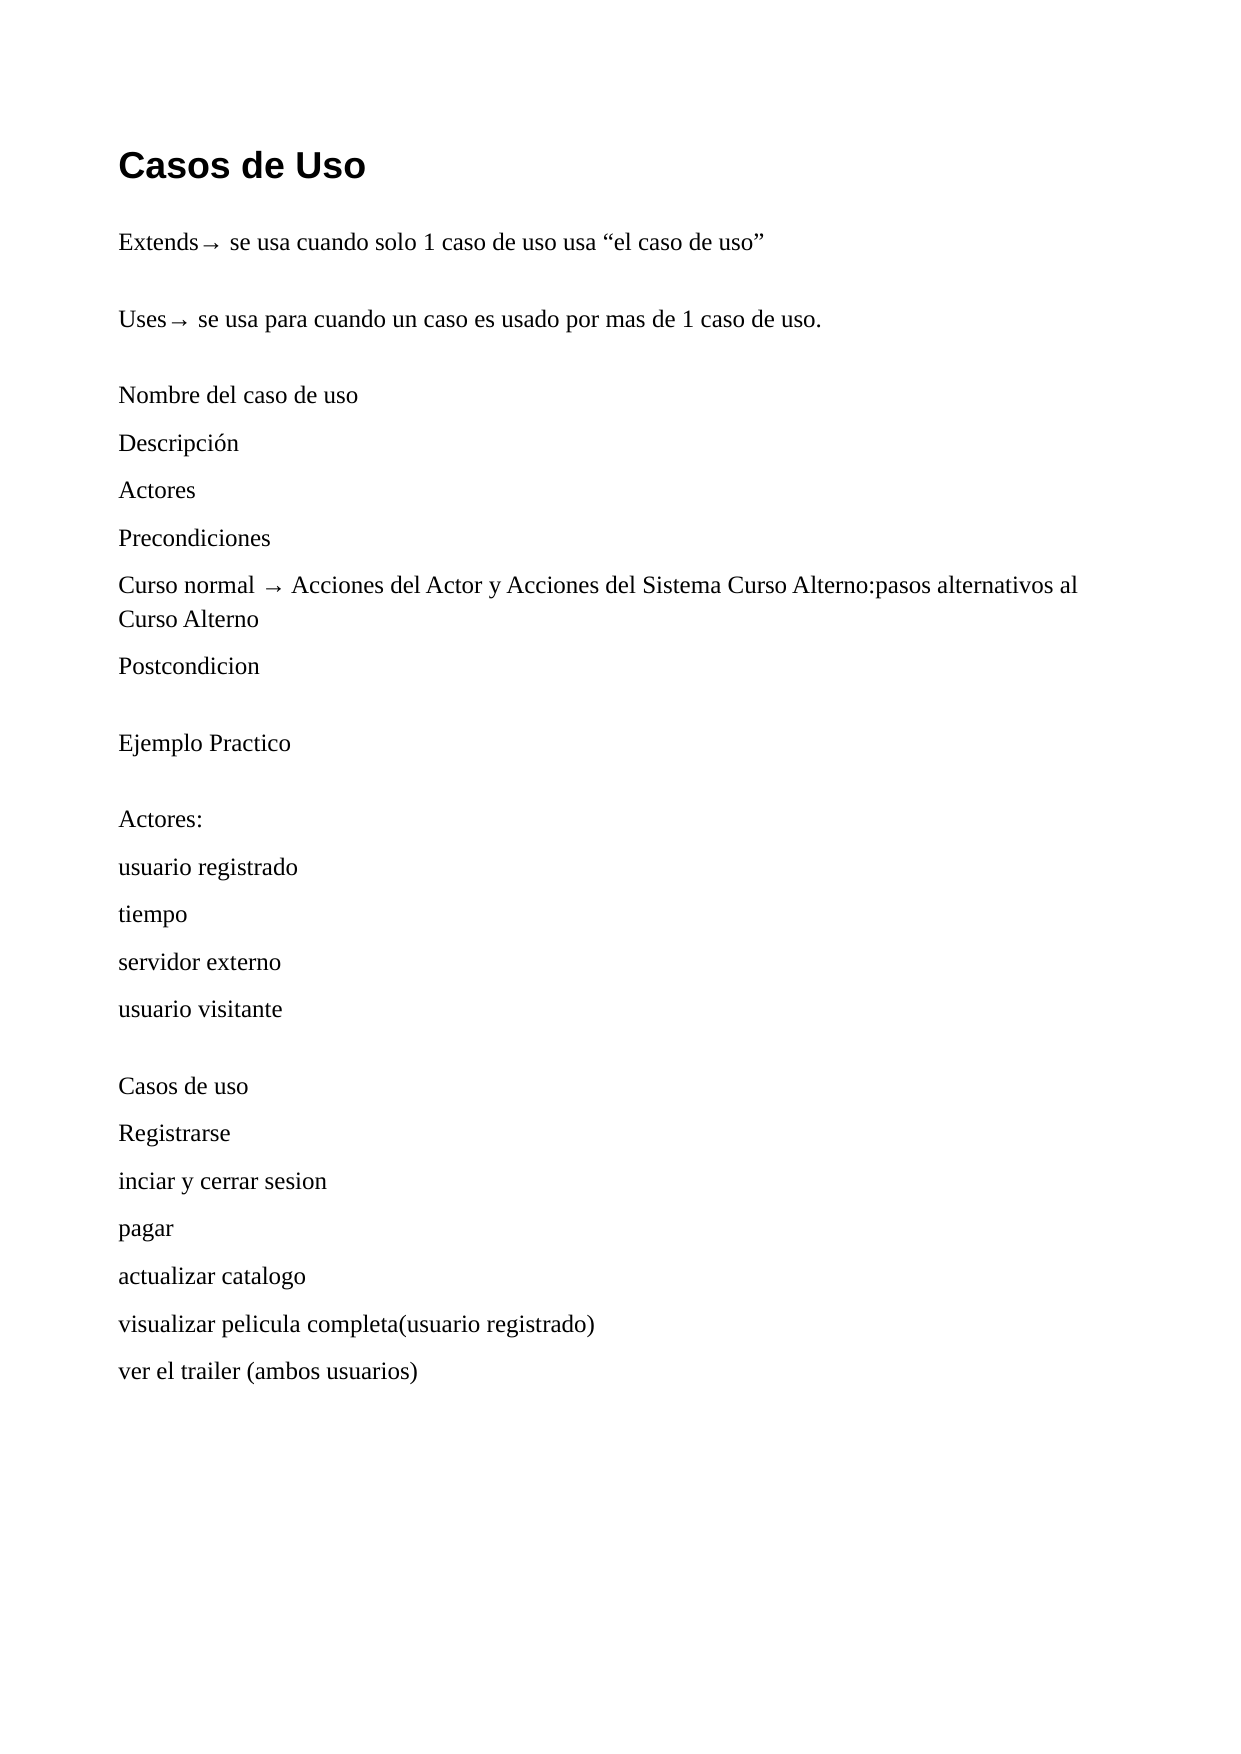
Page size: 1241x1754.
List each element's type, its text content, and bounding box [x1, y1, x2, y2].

text Postcondicion [118, 651, 1122, 680]
text visualizar pelicula completa(usuario registrado) [118, 1309, 1122, 1337]
text Casos de uso [118, 1071, 1122, 1099]
text usuario registrado [118, 852, 1122, 880]
text Ejemplo Practico [118, 728, 1122, 756]
text Precondiciones [118, 523, 1122, 552]
text actualizar catalogo [118, 1261, 1122, 1290]
text Actores: [118, 804, 1122, 833]
text ver el trailer (ambos usuarios) [118, 1356, 1122, 1385]
text Registrarse [118, 1118, 1122, 1147]
text servidor externo [118, 947, 1122, 976]
text Nombre del caso de uso [118, 380, 1122, 409]
text Curso normal → Acciones del Actor y Acciones del Sistema Curso Alterno:pasos alternativos al Curso Alterno [118, 571, 1122, 632]
text tiempo [118, 899, 1122, 928]
text Actores [118, 475, 1122, 504]
text inciar y cerrar sesion [118, 1166, 1122, 1195]
text Uses→ se usa para cuando un caso es usado por mas de 1 caso de uso. [118, 304, 1122, 333]
text Descripción [118, 428, 1122, 457]
text Extends→ se usa cuando solo 1 caso de uso usa “el caso de uso” [118, 227, 1122, 256]
subtitle Casos de Uso [118, 143, 1122, 186]
text usuario visitante [118, 994, 1122, 1023]
text pagar [118, 1213, 1122, 1242]
